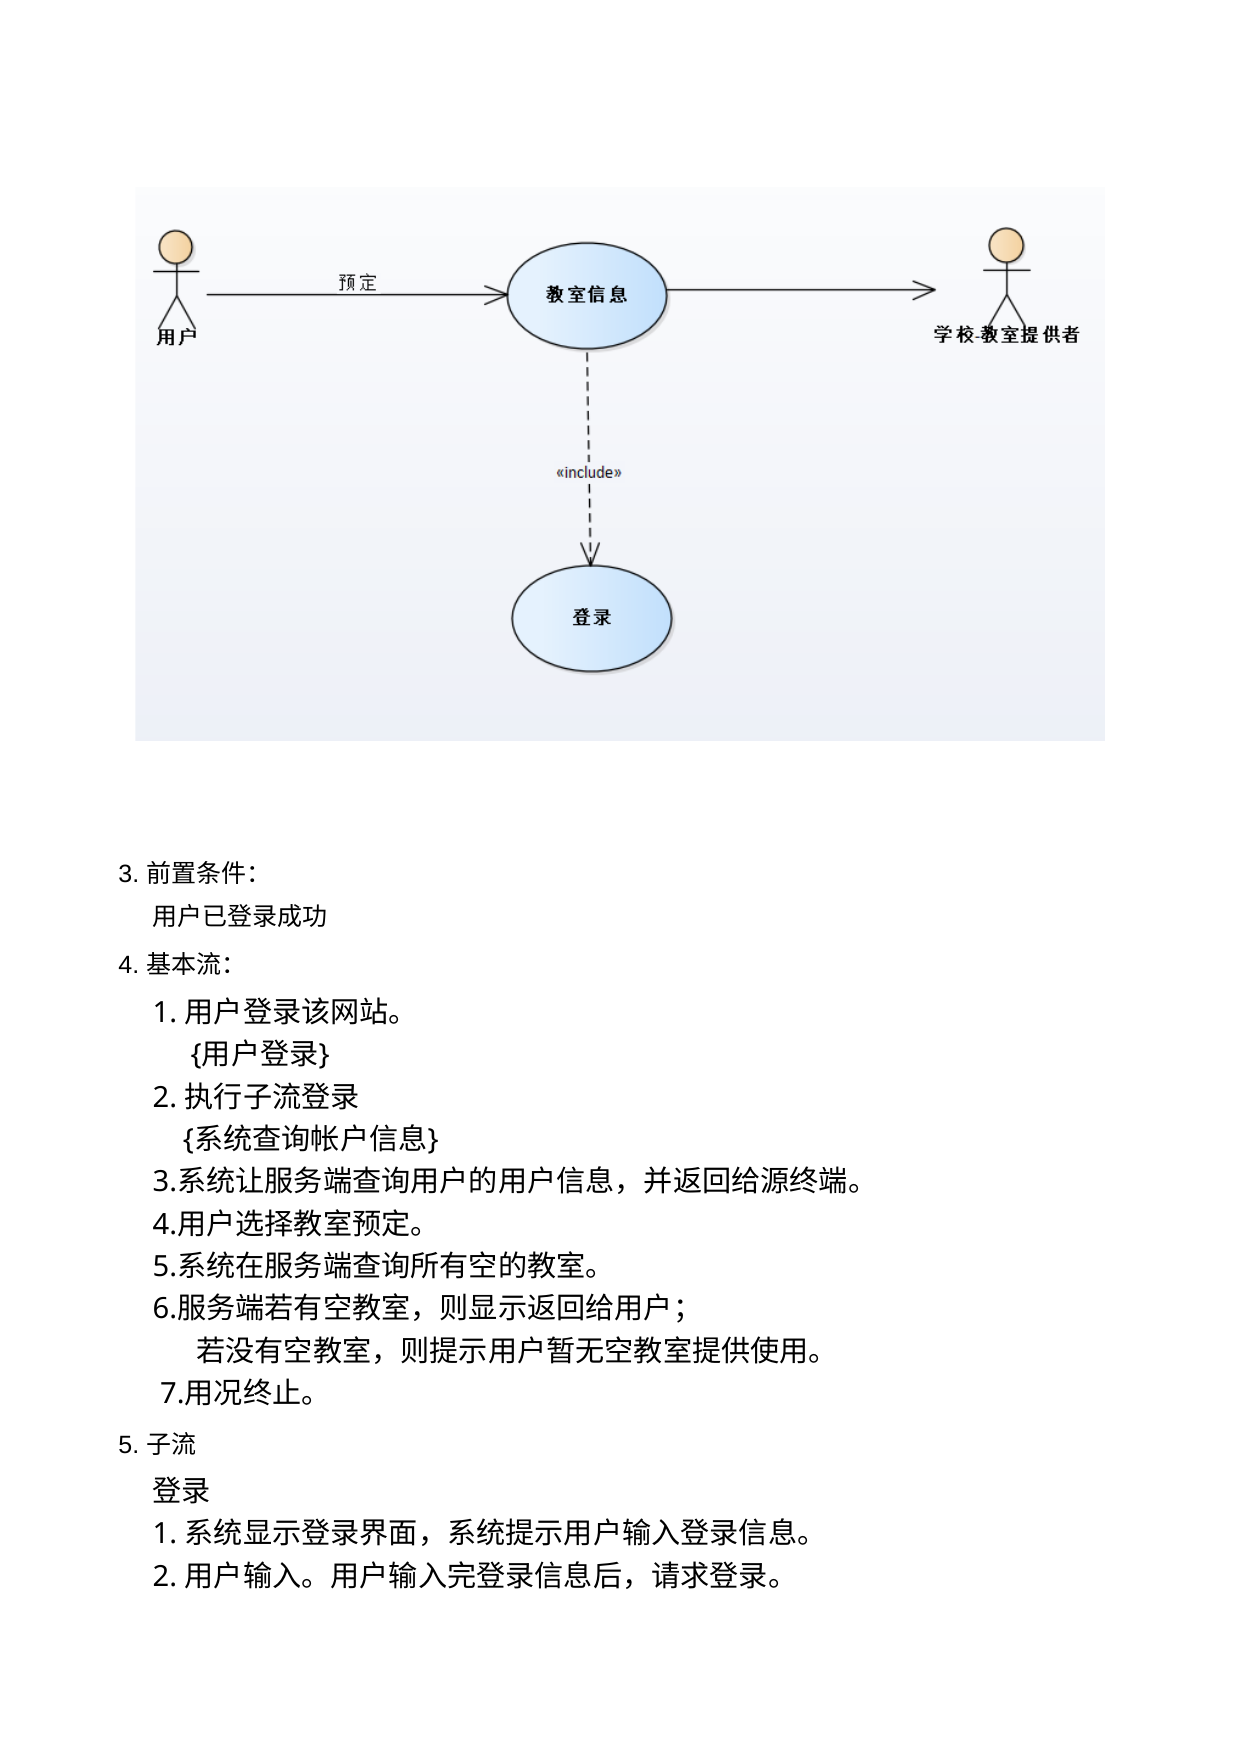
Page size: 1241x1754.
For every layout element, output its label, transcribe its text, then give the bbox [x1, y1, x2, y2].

text 6.服务端若有空教室，则显示返回给用户； [152, 1285, 1122, 1327]
subtitle 基本流： [118, 945, 1122, 981]
text 若没有空教室，则提示用户暂无空教室提供使用。 [152, 1327, 1122, 1370]
text 登录 [152, 1467, 1122, 1510]
text {用户登录} [152, 1031, 1122, 1073]
text 1. 用户登录该网站。 [152, 988, 1122, 1031]
text {系统查询帐户信息} [152, 1116, 1122, 1158]
text 用户已登录成功 [152, 897, 1122, 933]
text 5.系统在服务端查询所有空的教室。 [152, 1243, 1122, 1285]
subtitle 前置条件： [118, 853, 1122, 890]
subtitle 子流 [118, 1424, 1122, 1460]
text 2. 执行子流登录 [152, 1073, 1122, 1116]
text 1. 系统显示登录界面，系统提示用户输入登录信息。 [152, 1510, 1122, 1552]
text 2. 用户输入。用户输入完登录信息后，请求登录。 [152, 1552, 1122, 1594]
text 3.系统让服务端查询用户的用户信息，并返回给源终端。 [152, 1158, 1122, 1200]
text 4.用户选择教室预定。 [152, 1200, 1122, 1243]
text 7.用况终止。 [152, 1370, 1122, 1412]
picture [135, 187, 1105, 741]
